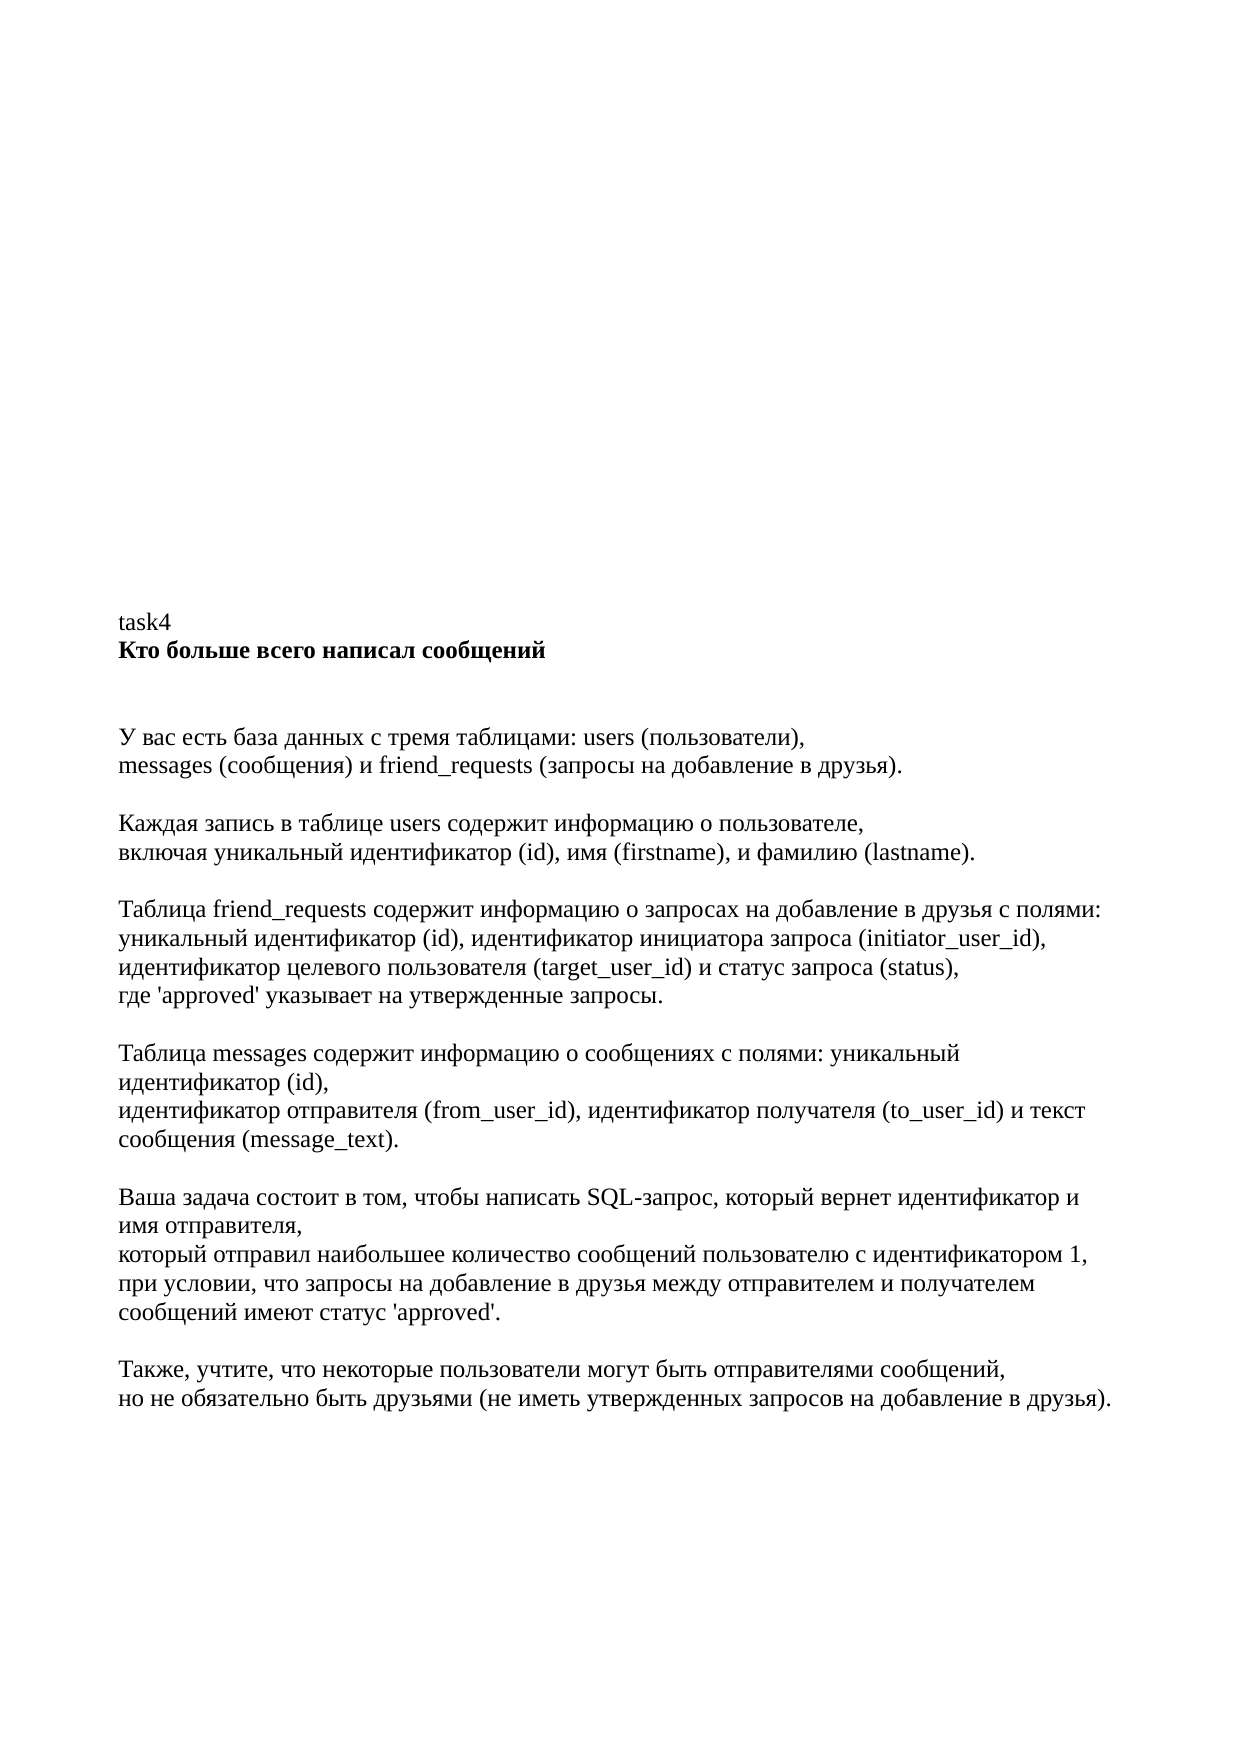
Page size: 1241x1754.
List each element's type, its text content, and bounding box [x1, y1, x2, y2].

text Ваша задача состоит в том, чтобы написать SQL-запрос, который вернет идентификатор и имя отправителя, [118, 1182, 1122, 1239]
text но не обязательно быть друзьями (не иметь утвержденных запросов на добавление в друзья). [118, 1383, 1122, 1412]
text У вас есть база данных с тремя таблицами: users (пользователи), [118, 722, 1122, 751]
text при условии, что запросы на добавление в друзья между отправителем и получателем сообщений имеют статус 'approved'. [118, 1268, 1122, 1326]
text Кто больше всего написал сообщений [118, 636, 1122, 664]
text который отправил наибольшее количество сообщений пользователю с идентификатором 1, [118, 1239, 1122, 1268]
text идентификатор отправителя (from_user_id), идентификатор получателя (to_user_id) и текст сообщения (message_text). [118, 1096, 1122, 1153]
text Также, учтите, что некоторые пользователи могут быть отправителями сообщений, [118, 1354, 1122, 1383]
text включая уникальный идентификатор (id), имя (firstname), и фамилию (lastname). [118, 837, 1122, 866]
text task4 [118, 607, 1122, 636]
text Каждая запись в таблице users содержит информацию о пользователе, [118, 808, 1122, 837]
text Таблица friend_requests содержит информацию о запросах на добавление в друзья с полями: [118, 894, 1122, 923]
text идентификатор целевого пользователя (target_user_id) и статус запроса (status), [118, 952, 1122, 981]
text уникальный идентификатор (id), идентификатор инициатора запроса (initiator_user_id), [118, 923, 1122, 952]
text где 'approved' указывает на утвержденные запросы. [118, 981, 1122, 1009]
text messages (сообщения) и friend_requests (запросы на добавление в друзья). [118, 751, 1122, 779]
text Таблица messages содержит информацию о сообщениях с полями: уникальный идентификатор (id), [118, 1038, 1122, 1096]
